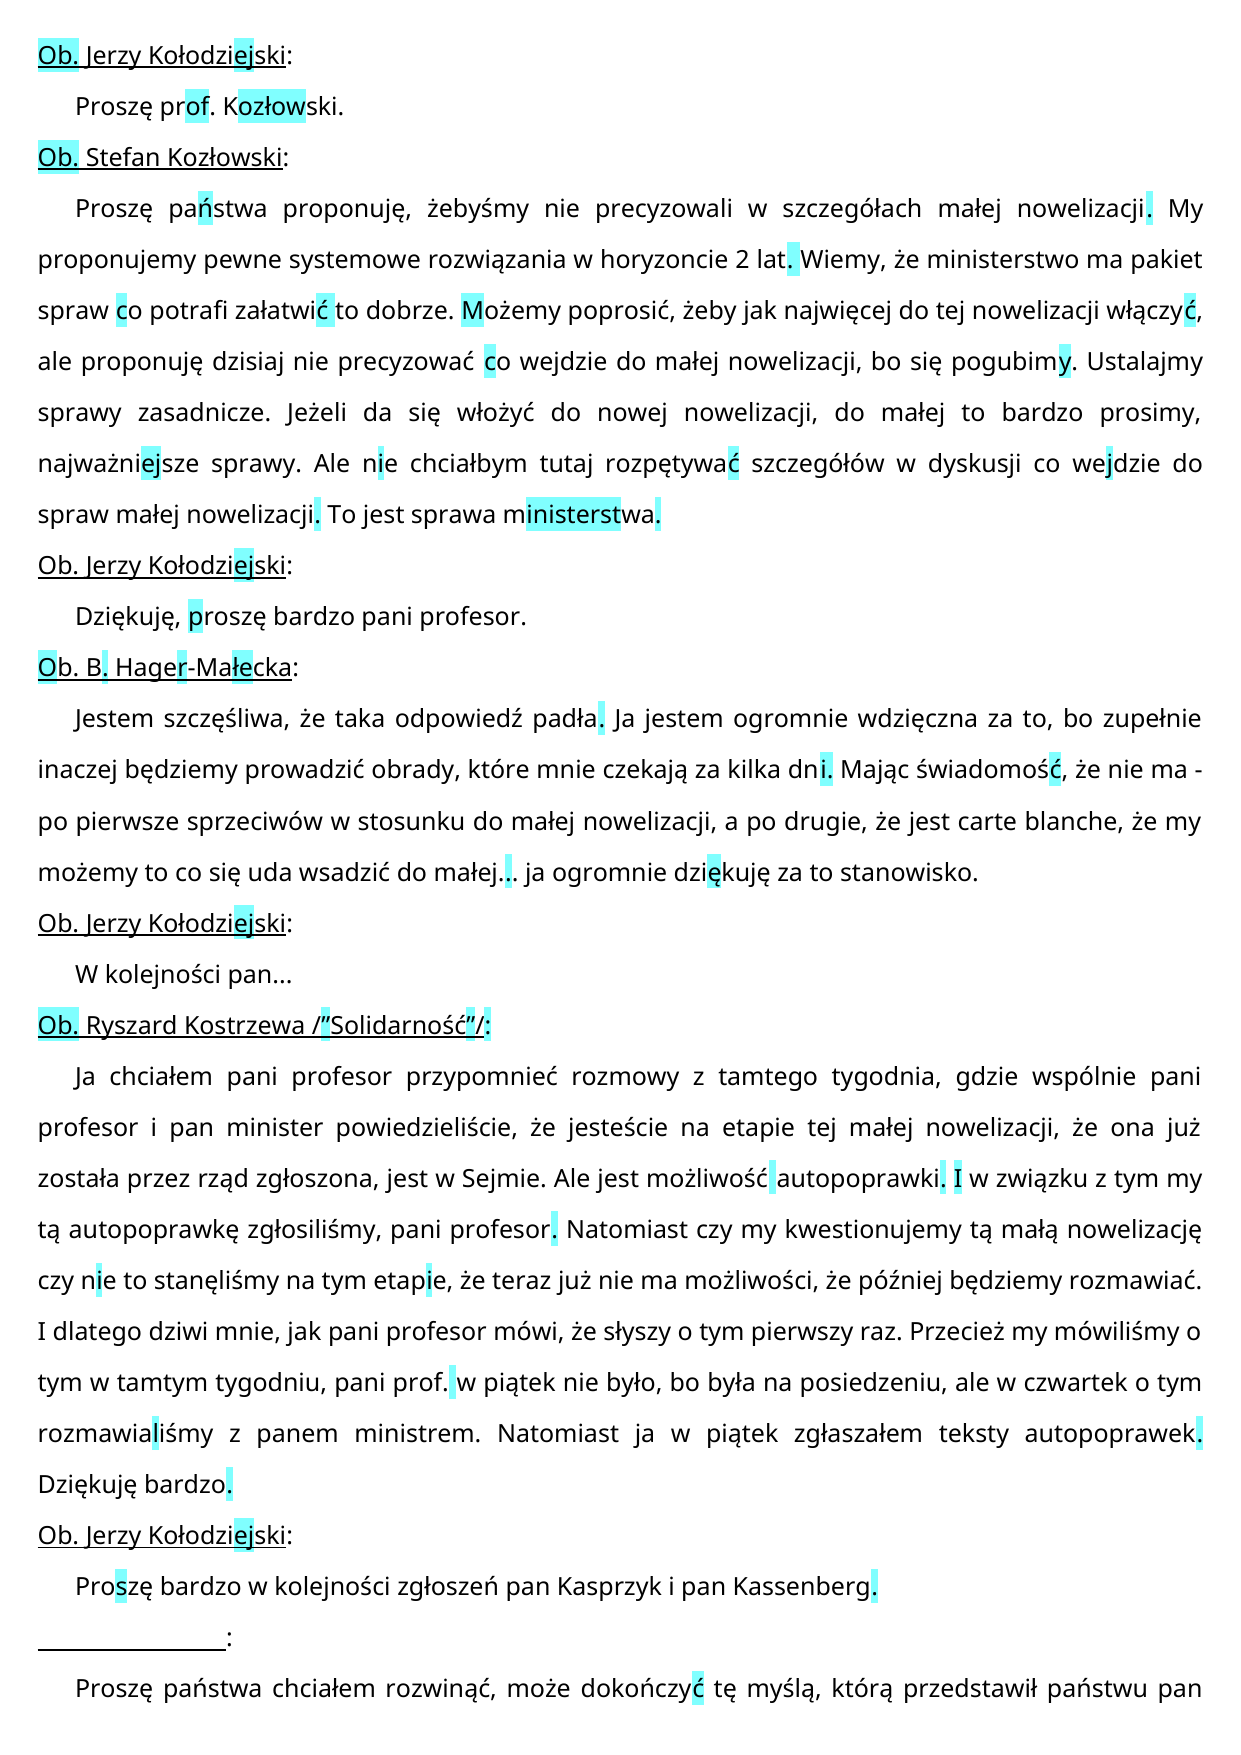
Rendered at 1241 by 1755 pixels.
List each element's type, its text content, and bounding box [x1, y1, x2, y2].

text Proszę bardzo w kolejności zgłoszeń pan Kasprzyk i pan Kassenberg. [37, 1569, 1203, 1603]
text Ob. B. Hager-Małecka: [37, 650, 1203, 684]
text Ob. Jerzy Kołodziejski: [37, 905, 1203, 939]
text Ob. Stefan Kozłowski: [37, 139, 1203, 174]
text Proszę prof. Kozłowski. [37, 88, 1203, 123]
text Ja chciałem pani profesor przypomnieć rozmowy z tamtego tygodnia, gdzie wspólnie pani profesor i pan minister powiedzieliście, że jesteście na etapie tej małej nowelizacji, że ona już została przez rząd zgłoszona, jest w Sejmie. Ale jest możliwość autopoprawki. I w związku z tym my tą autopoprawkę zgłosiliśmy, pani profesor. Natomiast czy my kwestionujemy tą małą nowelizację czy nie to stanęliśmy na tym etapie, że teraz już nie ma możliwości, że później będziemy rozmawiać. I dlatego dziwi mnie, jak pani profesor mówi, że słyszy o tym pierwszy raz. Przecież my mówiliśmy o tym w tamtym tygodniu, pani prof. w piątek nie było, bo była na posiedzeniu, ale w czwartek o tym rozmawialiśmy z panem ministrem. Natomiast ja w piątek zgłaszałem teksty autopoprawek. Dziękuję bardzo. [37, 1058, 1203, 1501]
text Ob. Jerzy Kołodziejski: [37, 1518, 1203, 1552]
text Proszę państwa chciałem rozwinąć, może dokończyć tę myślą, którą przedstawił państwu pan [37, 1671, 1203, 1705]
text Ob. Ryszard Kostrzewa /”Solidarność”/: [37, 1007, 1203, 1041]
text Ob. Jerzy Kołodziejski: [37, 548, 1203, 582]
text : [37, 1620, 1203, 1654]
text Ob. Jerzy Kołodziejski: [37, 37, 1203, 72]
text W kolejności pan... [37, 956, 1203, 990]
text Dziękuję, proszę bardzo pani profesor. [37, 599, 1203, 633]
text Proszę państwa proponuję, żebyśmy nie precyzowali w szczegółach małej nowelizacji. My proponujemy pewne systemowe rozwiązania w horyzoncie 2 lat. Wiemy, że ministerstwo ma pakiet spraw co potrafi załatwić to dobrze. Możemy poprosić, żeby jak najwięcej do tej nowelizacji włączyć, ale proponuję dzisiaj nie precyzować co wejdzie do małej nowelizacji, bo się pogubimy. Ustalajmy sprawy zasadnicze. Jeżeli da się włożyć do nowej nowelizacji, do małej to bardzo prosimy, najważniejsze sprawy. Ale nie chciałbym tutaj rozpętywać szczegółów w dyskusji co wejdzie do spraw małej nowelizacji. To jest sprawa ministerstwa. [37, 191, 1203, 531]
text Jestem szczęśliwa, że taka odpowiedź padła. Ja jestem ogromnie wdzięczna za to, bo zupełnie inaczej będziemy prowadzić obrady, które mnie czekają za kilka dni. Mając świadomość, że nie ma - po pierwsze sprzeciwów w stosunku do małej nowelizacji, a po drugie, że jest carte blanche, że my możemy to co się uda wsadzić do małej... ja ogromnie dziękuję za to stanowisko. [37, 701, 1203, 888]
